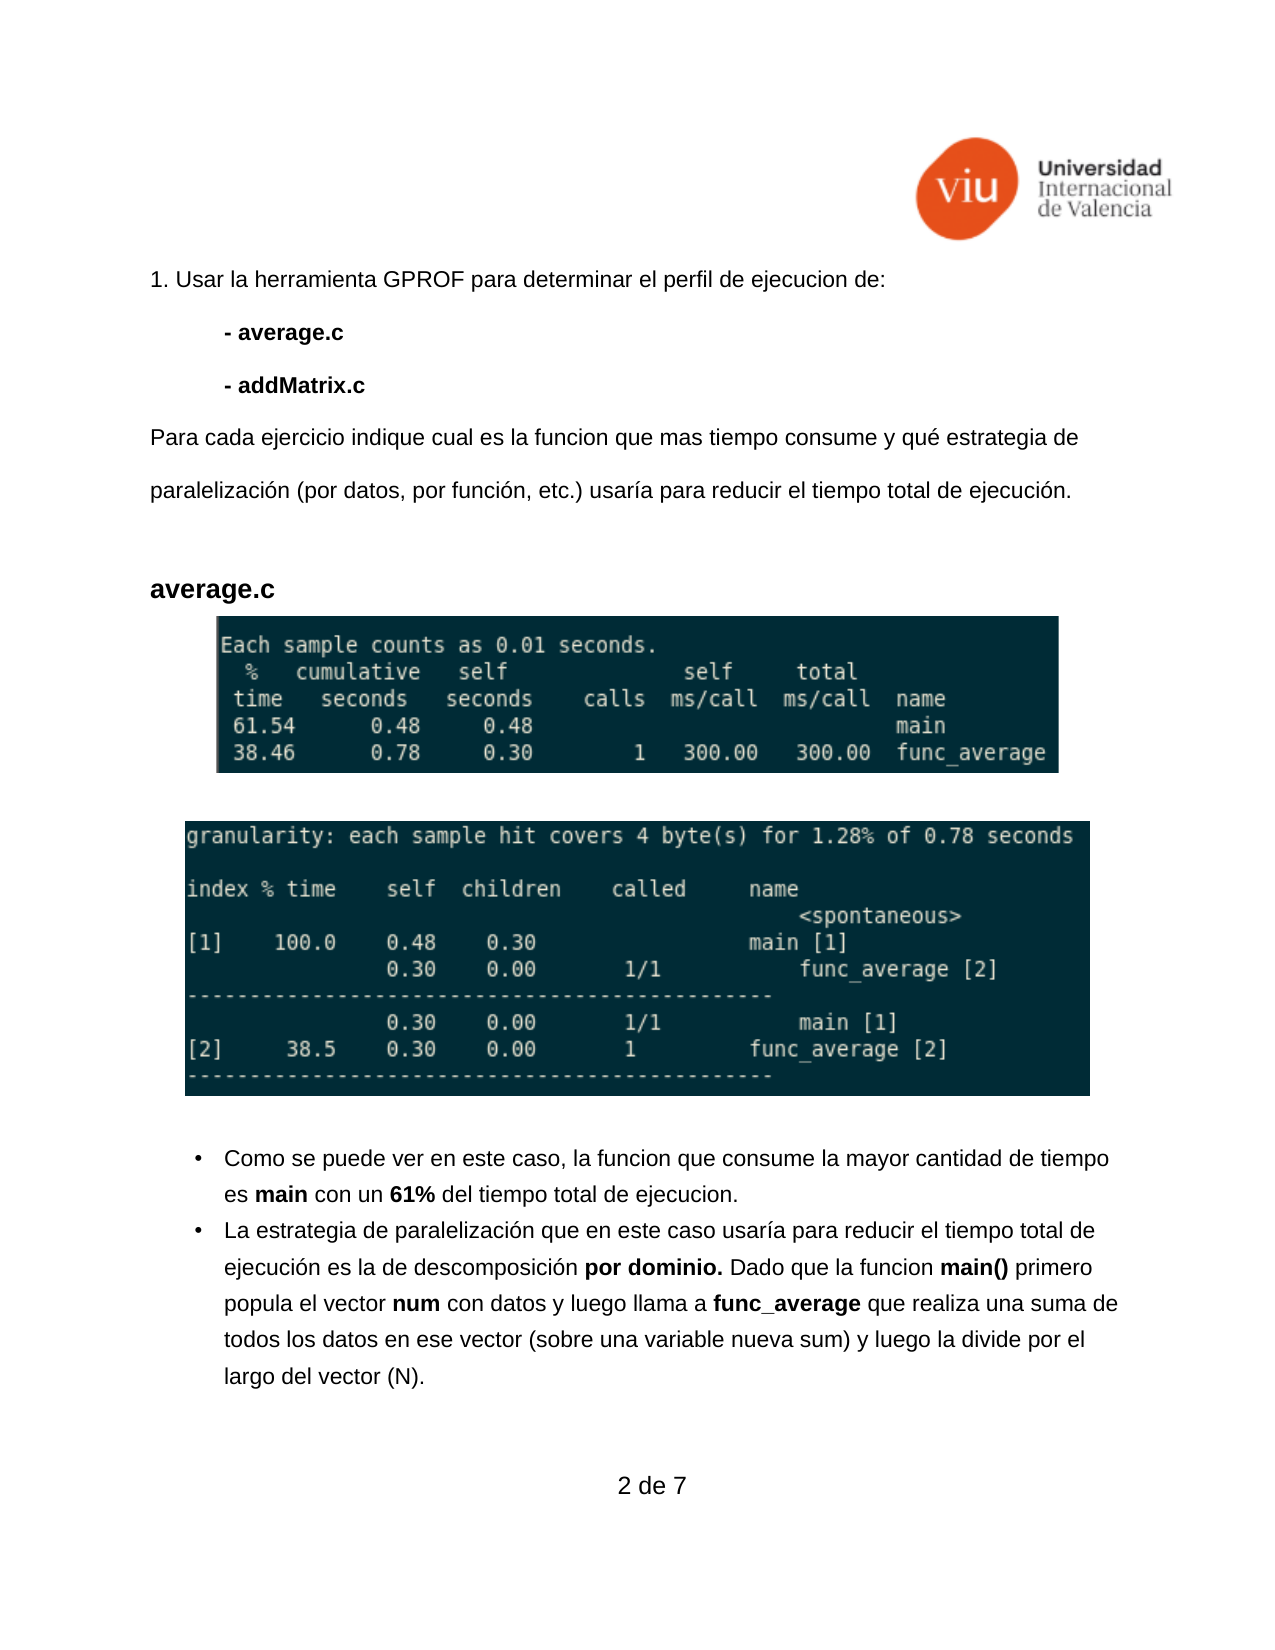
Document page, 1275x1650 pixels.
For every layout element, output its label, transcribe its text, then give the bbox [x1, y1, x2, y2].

picture [501, 880, 509, 896]
picture [626, 1014, 635, 1030]
picture [901, 826, 910, 843]
picture [1025, 831, 1035, 843]
picture [813, 911, 822, 923]
picture [387, 961, 398, 976]
picture [460, 667, 469, 679]
picture [835, 694, 844, 706]
picture [848, 662, 857, 679]
picture [509, 689, 519, 706]
picture [324, 934, 336, 950]
picture [412, 1041, 436, 1056]
picture [875, 911, 885, 923]
picture [247, 689, 282, 706]
picture [234, 718, 245, 733]
picture [763, 884, 798, 896]
picture [723, 662, 731, 679]
picture [740, 826, 745, 846]
picture [551, 831, 560, 843]
picture [1022, 748, 1046, 765]
picture [852, 1044, 872, 1056]
picture [898, 694, 907, 706]
picture [639, 880, 647, 896]
picture [412, 934, 436, 950]
picture [384, 689, 394, 706]
picture [926, 911, 935, 923]
picture [838, 964, 847, 976]
picture [710, 662, 719, 679]
picture [790, 831, 799, 843]
picture [587, 831, 598, 843]
picture [560, 640, 569, 652]
picture [813, 964, 822, 976]
picture [201, 934, 210, 950]
picture [397, 745, 406, 760]
picture [950, 828, 960, 843]
picture [638, 961, 647, 979]
picture [359, 694, 369, 706]
picture [597, 694, 606, 706]
picture [487, 934, 498, 950]
picture [887, 964, 898, 976]
picture [212, 880, 236, 896]
picture [734, 745, 758, 760]
picture [784, 694, 807, 706]
picture [888, 911, 897, 923]
picture [459, 694, 481, 706]
picture [875, 1044, 898, 1061]
picture [277, 826, 298, 843]
picture [387, 934, 398, 950]
picture [521, 637, 533, 652]
picture [512, 961, 536, 976]
picture [300, 1041, 310, 1056]
picture [512, 1041, 536, 1056]
picture [638, 1014, 647, 1033]
picture [371, 745, 382, 760]
picture [384, 640, 406, 652]
picture [1010, 748, 1019, 760]
picture [460, 640, 469, 652]
picture [215, 933, 219, 953]
picture [675, 828, 697, 848]
list Como se puede ver en este caso, la funcion que consume la mayor cantidad de tiempo es main con un 61% del tiempo total de ejecucion. [194, 1144, 1125, 1207]
picture [810, 691, 819, 709]
picture [201, 884, 209, 896]
picture [425, 1014, 436, 1030]
picture [372, 664, 381, 679]
picture [902, 964, 922, 976]
picture [1000, 748, 1008, 760]
picture [697, 691, 707, 709]
picture [234, 745, 244, 760]
picture [875, 964, 885, 976]
picture [412, 961, 436, 976]
text Para cada ejercicio indique cual es la funcion que mas tiempo consume y qué estrategia de paralelización (por datos, por función, etc.) usaría para reducir el tiempo total de ejecución. [150, 424, 1125, 503]
picture [188, 880, 197, 896]
picture [776, 938, 785, 950]
text - average.c [150, 319, 1125, 345]
picture [935, 721, 944, 733]
picture [509, 718, 532, 733]
picture [359, 667, 369, 679]
picture [251, 826, 259, 843]
picture [623, 689, 631, 706]
picture [938, 911, 961, 923]
picture [498, 662, 506, 679]
picture [191, 1040, 195, 1059]
picture [525, 934, 536, 950]
picture [237, 884, 248, 896]
picture [349, 831, 361, 843]
picture [487, 961, 498, 976]
picture [191, 933, 195, 953]
picture [487, 1041, 498, 1056]
picture [202, 831, 222, 843]
picture [575, 831, 586, 843]
picture [801, 960, 810, 976]
picture [813, 1044, 822, 1056]
picture [525, 828, 534, 843]
picture [810, 667, 820, 679]
picture [788, 1044, 797, 1056]
picture [651, 961, 660, 976]
picture [563, 831, 573, 843]
picture [610, 689, 619, 706]
picture [838, 1018, 847, 1030]
picture [838, 828, 847, 843]
picture [322, 694, 331, 706]
picture [498, 694, 506, 706]
picture [826, 934, 835, 950]
picture [484, 745, 495, 760]
picture [363, 831, 372, 843]
picture [960, 748, 969, 760]
picture [413, 831, 422, 843]
picture [722, 694, 732, 706]
picture [272, 718, 295, 733]
picture [797, 745, 833, 760]
picture [496, 637, 508, 652]
picture [372, 640, 381, 652]
picture [238, 831, 247, 843]
picture [413, 880, 422, 896]
picture [463, 826, 472, 843]
picture [710, 694, 719, 706]
picture [348, 662, 356, 679]
picture [822, 664, 832, 679]
picture [485, 662, 494, 679]
picture [410, 640, 419, 652]
picture [301, 880, 336, 896]
picture [263, 831, 272, 843]
picture [626, 884, 635, 896]
picture [763, 826, 772, 843]
picture [613, 884, 622, 896]
picture [726, 831, 735, 843]
picture [1050, 826, 1060, 843]
picture [523, 694, 531, 706]
picture [797, 664, 807, 679]
picture [297, 667, 306, 679]
text average.c [150, 573, 1125, 604]
picture [397, 694, 406, 706]
picture [696, 745, 720, 760]
picture [898, 743, 907, 760]
picture [388, 884, 397, 896]
picture [463, 884, 472, 896]
picture [635, 694, 644, 706]
picture [260, 636, 269, 652]
picture [847, 745, 870, 760]
picture [685, 667, 694, 679]
picture [748, 689, 757, 706]
picture [610, 636, 631, 652]
picture [890, 1013, 894, 1033]
picture [826, 1018, 834, 1030]
picture [862, 908, 872, 923]
picture [635, 745, 644, 760]
picture [247, 640, 256, 652]
picture [788, 938, 797, 950]
picture [835, 667, 844, 679]
picture [662, 880, 685, 896]
picture [684, 745, 694, 760]
picture [297, 640, 332, 657]
picture [310, 667, 344, 679]
picture [535, 637, 545, 652]
picture [1000, 831, 1022, 843]
picture [916, 1040, 920, 1059]
picture [1063, 831, 1072, 843]
text - addMatrix.c [150, 372, 1125, 398]
picture [910, 694, 945, 706]
picture [396, 718, 420, 733]
picture [597, 640, 607, 652]
picture [823, 694, 832, 706]
picture [385, 662, 394, 679]
picture [262, 881, 274, 896]
picture [940, 1040, 944, 1059]
picture [663, 826, 673, 843]
picture [635, 640, 644, 652]
picture [613, 831, 622, 843]
picture [335, 635, 344, 652]
picture [409, 667, 420, 679]
picture [816, 933, 821, 953]
picture [851, 911, 860, 923]
picture [888, 831, 898, 843]
picture [963, 828, 973, 843]
picture [422, 637, 431, 652]
picture [426, 880, 434, 896]
picture [925, 964, 948, 981]
picture [271, 745, 295, 760]
picture [850, 828, 874, 843]
picture [512, 1014, 536, 1030]
picture [287, 1041, 297, 1056]
picture [735, 689, 744, 706]
picture [409, 745, 420, 760]
picture [926, 1041, 935, 1056]
picture [226, 831, 234, 843]
picture [399, 884, 411, 896]
picture [551, 884, 560, 896]
picture [512, 880, 522, 896]
picture [826, 964, 835, 976]
picture [715, 826, 720, 846]
picture [651, 880, 659, 896]
picture [863, 964, 872, 976]
picture [247, 718, 257, 733]
text 1. Usar la herramienta GPROF para determinar el perfil de ejecucion de: [150, 266, 1125, 293]
picture [448, 694, 456, 706]
picture [285, 640, 294, 652]
picture [990, 960, 994, 979]
picture [485, 694, 495, 706]
picture [571, 640, 594, 652]
picture [825, 1044, 835, 1056]
picture [799, 1018, 822, 1030]
picture [935, 748, 944, 760]
picture [215, 1040, 219, 1059]
picture [637, 828, 648, 843]
picture [396, 667, 407, 679]
list La estrategia de paralelización que en este caso usaría para reducir el tiempo total de ejecución es la de descomposición por dominio. Dado que la funcion main() primero popula el vector num con datos y luego llama a func_average que realiza una suma de todos los datos en ese vector (sobre una variable nueva sum) y luego la divide por el largo del vector (N). [194, 1217, 1125, 1389]
picture [626, 1041, 635, 1056]
picture [246, 664, 258, 679]
picture [602, 831, 611, 843]
picture [287, 934, 311, 950]
picture [923, 748, 932, 760]
picture [187, 831, 197, 848]
picture [923, 716, 932, 733]
picture [346, 640, 357, 652]
picture [837, 1044, 848, 1056]
picture [488, 880, 497, 896]
picture [966, 960, 970, 979]
picture [388, 826, 397, 843]
picture [910, 748, 919, 760]
picture [222, 637, 232, 652]
picture [247, 745, 257, 760]
picture [484, 718, 495, 733]
picture [201, 1041, 209, 1056]
picture [651, 1014, 660, 1030]
picture [826, 911, 848, 928]
picture [751, 1040, 760, 1056]
picture [425, 831, 461, 848]
picture [471, 667, 482, 679]
picture [984, 748, 996, 760]
picture [334, 694, 356, 706]
picture [775, 831, 785, 843]
picture [626, 961, 635, 976]
picture [671, 694, 694, 706]
picture [913, 134, 1175, 245]
picture [476, 880, 485, 896]
picture [235, 640, 244, 652]
picture [896, 721, 919, 733]
picture [799, 911, 811, 921]
picture [325, 1041, 335, 1056]
picture [387, 1041, 398, 1056]
picture [372, 694, 381, 706]
picture [513, 826, 523, 843]
picture [1038, 831, 1047, 843]
picture [848, 689, 857, 706]
picture [234, 691, 244, 706]
picture [751, 884, 760, 896]
picture [371, 718, 382, 733]
picture [300, 828, 309, 843]
picture [376, 831, 384, 843]
picture [521, 745, 533, 760]
picture [988, 831, 997, 843]
picture [487, 1014, 498, 1030]
picture [509, 745, 519, 760]
picture [749, 938, 772, 950]
picture [900, 911, 923, 923]
picture [813, 828, 823, 843]
picture [473, 640, 481, 652]
picture [972, 748, 983, 760]
picture [527, 884, 548, 896]
picture [475, 831, 486, 843]
picture [700, 831, 711, 843]
picture [312, 831, 323, 848]
picture [925, 828, 936, 843]
picture [585, 694, 594, 706]
picture [387, 1014, 398, 1030]
picture [276, 934, 285, 950]
picture [288, 881, 297, 896]
picture [976, 961, 985, 976]
picture [866, 1013, 871, 1033]
picture [840, 933, 844, 953]
picture [435, 640, 444, 652]
picture [412, 1014, 422, 1030]
picture [501, 826, 510, 843]
picture [860, 689, 869, 706]
picture [512, 934, 522, 950]
picture [763, 1044, 772, 1056]
picture [876, 1014, 885, 1030]
picture [776, 1044, 785, 1056]
picture [696, 667, 708, 679]
